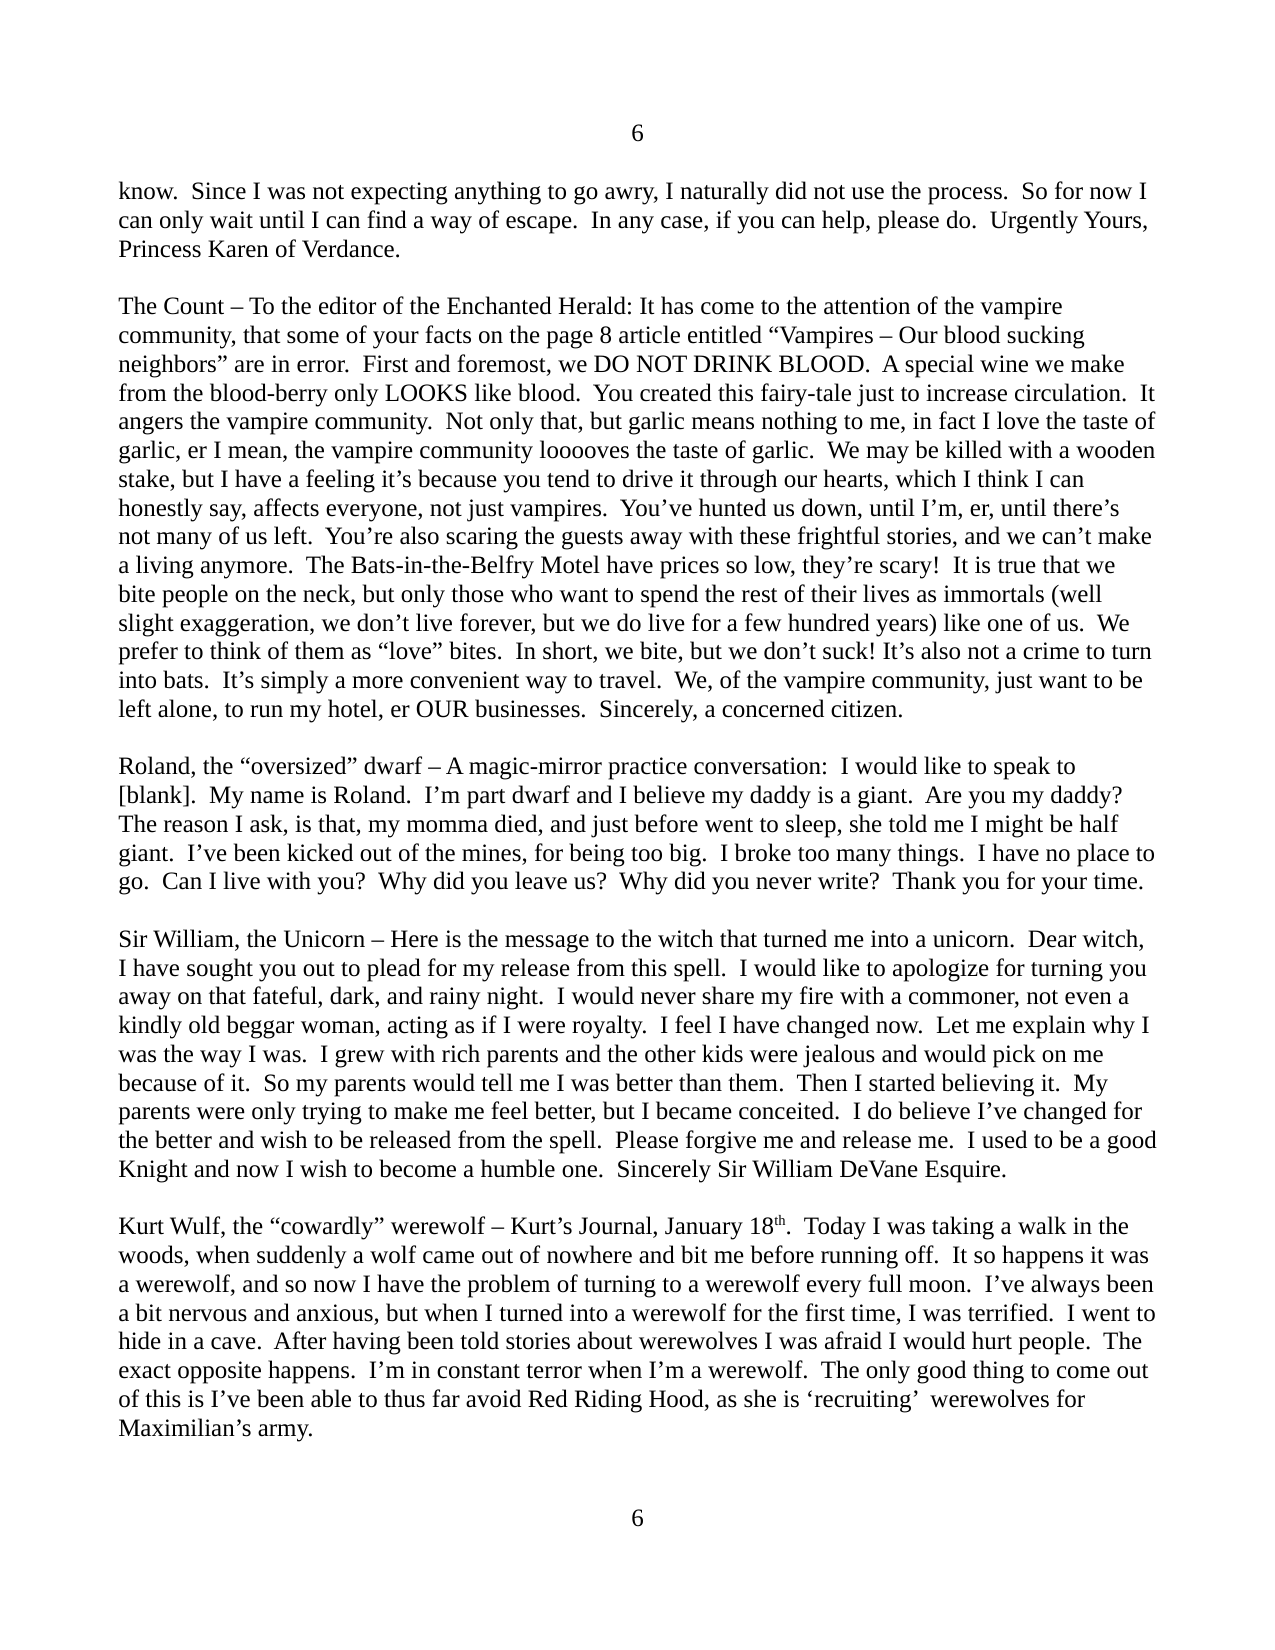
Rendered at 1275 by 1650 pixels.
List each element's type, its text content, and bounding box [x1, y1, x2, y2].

text Sir William, the Unicorn – Here is the message to the witch that turned me into a unicorn. Dear witch, I have sought you out to plead for my release from this spell. I would like to apologize for turning you away on that fateful, dark, and rainy night. I would never share my fire with a commoner, not even a kindly old beggar woman, acting as if I were royalty. I feel I have changed now. Let me explain why I was the way I was. I grew with rich parents and the other kids were jealous and would pick on me because of it. So my parents would tell me I was better than them. Then I started believing it. My parents were only trying to make me feel better, but I became conceited. I do believe I’ve changed for the better and wish to be released from the spell. Please forgive me and release me. I used to be a good Knight and now I wish to become a humble one. Sincerely Sir William DeVane Esquire. [118, 924, 1157, 1183]
text Roland, the “oversized” dwarf – A magic-mirror practice conversation: I would like to speak to [blank]. My name is Roland. I’m part dwarf and I believe my daddy is a giant. Are you my daddy? The reason I ask, is that, my momma died, and just before went to sleep, she told me I might be half giant. I’ve been kicked out of the mines, for being too big. I broke too many things. I have no place to go. Can I live with you? Why did you leave us? Why did you never write? Thank you for your time. [118, 751, 1157, 895]
text Kurt Wulf, the “cowardly” werewolf – Kurt’s Journal, January 18th. Today I was taking a walk in the woods, when suddenly a wolf came out of nowhere and bit me before running off. It so happens it was a werewolf, and so now I have the problem of turning to a werewolf every full moon. I’ve always been a bit nervous and anxious, but when I turned into a werewolf for the first time, I was terrified. I went to hide in a cave. After having been told stories about werewolves I was afraid I would hurt people. The exact opposite happens. I’m in constant terror when I’m a werewolf. The only good thing to come out of this is I’ve been able to thus far avoid Red Riding Hood, as she is ‘recruiting’ werewolves for Maximilian’s army. [118, 1211, 1157, 1441]
text The Count – To the editor of the Enchanted Herald: It has come to the attention of the vampire community, that some of your facts on the page 8 article entitled “Vampires – Our blood sucking neighbors” are in error. First and foremost, we DO NOT DRINK BLOOD. A special wine we make from the blood-berry only LOOKS like blood. You created this fairy-tale just to increase circulation. It angers the vampire community. Not only that, but garlic means nothing to me, in fact I love the taste of garlic, er I mean, the vampire community looooves the taste of garlic. We may be killed with a wooden stake, but I have a feeling it’s because you tend to drive it through our hearts, which I think I can honestly say, affects everyone, not just vampires. You’ve hunted us down, until I’m, er, until there’s not many of us left. You’re also scaring the guests away with these frightful stories, and we can’t make a living anymore. The Bats-in-the-Belfry Motel have prices so low, they’re scary! It is true that we bite people on the neck, but only those who want to spend the rest of their lives as immortals (well slight exaggeration, we don’t live forever, but we do live for a few hundred years) like one of us. We prefer to think of them as “love” bites. In short, we bite, but we don’t suck! It’s also not a crime to turn into bats. It’s simply a more convenient way to travel. We, of the vampire community, just want to be left alone, to run my hotel, er OUR businesses. Sincerely, a concerned citizen. [118, 291, 1157, 723]
text know. Since I was not expecting anything to go awry, I naturally did not use the process. So for now I can only wait until I can find a way of escape. In any case, if you can help, please do. Urgently Yours, Princess Karen of Verdance. [118, 176, 1157, 263]
